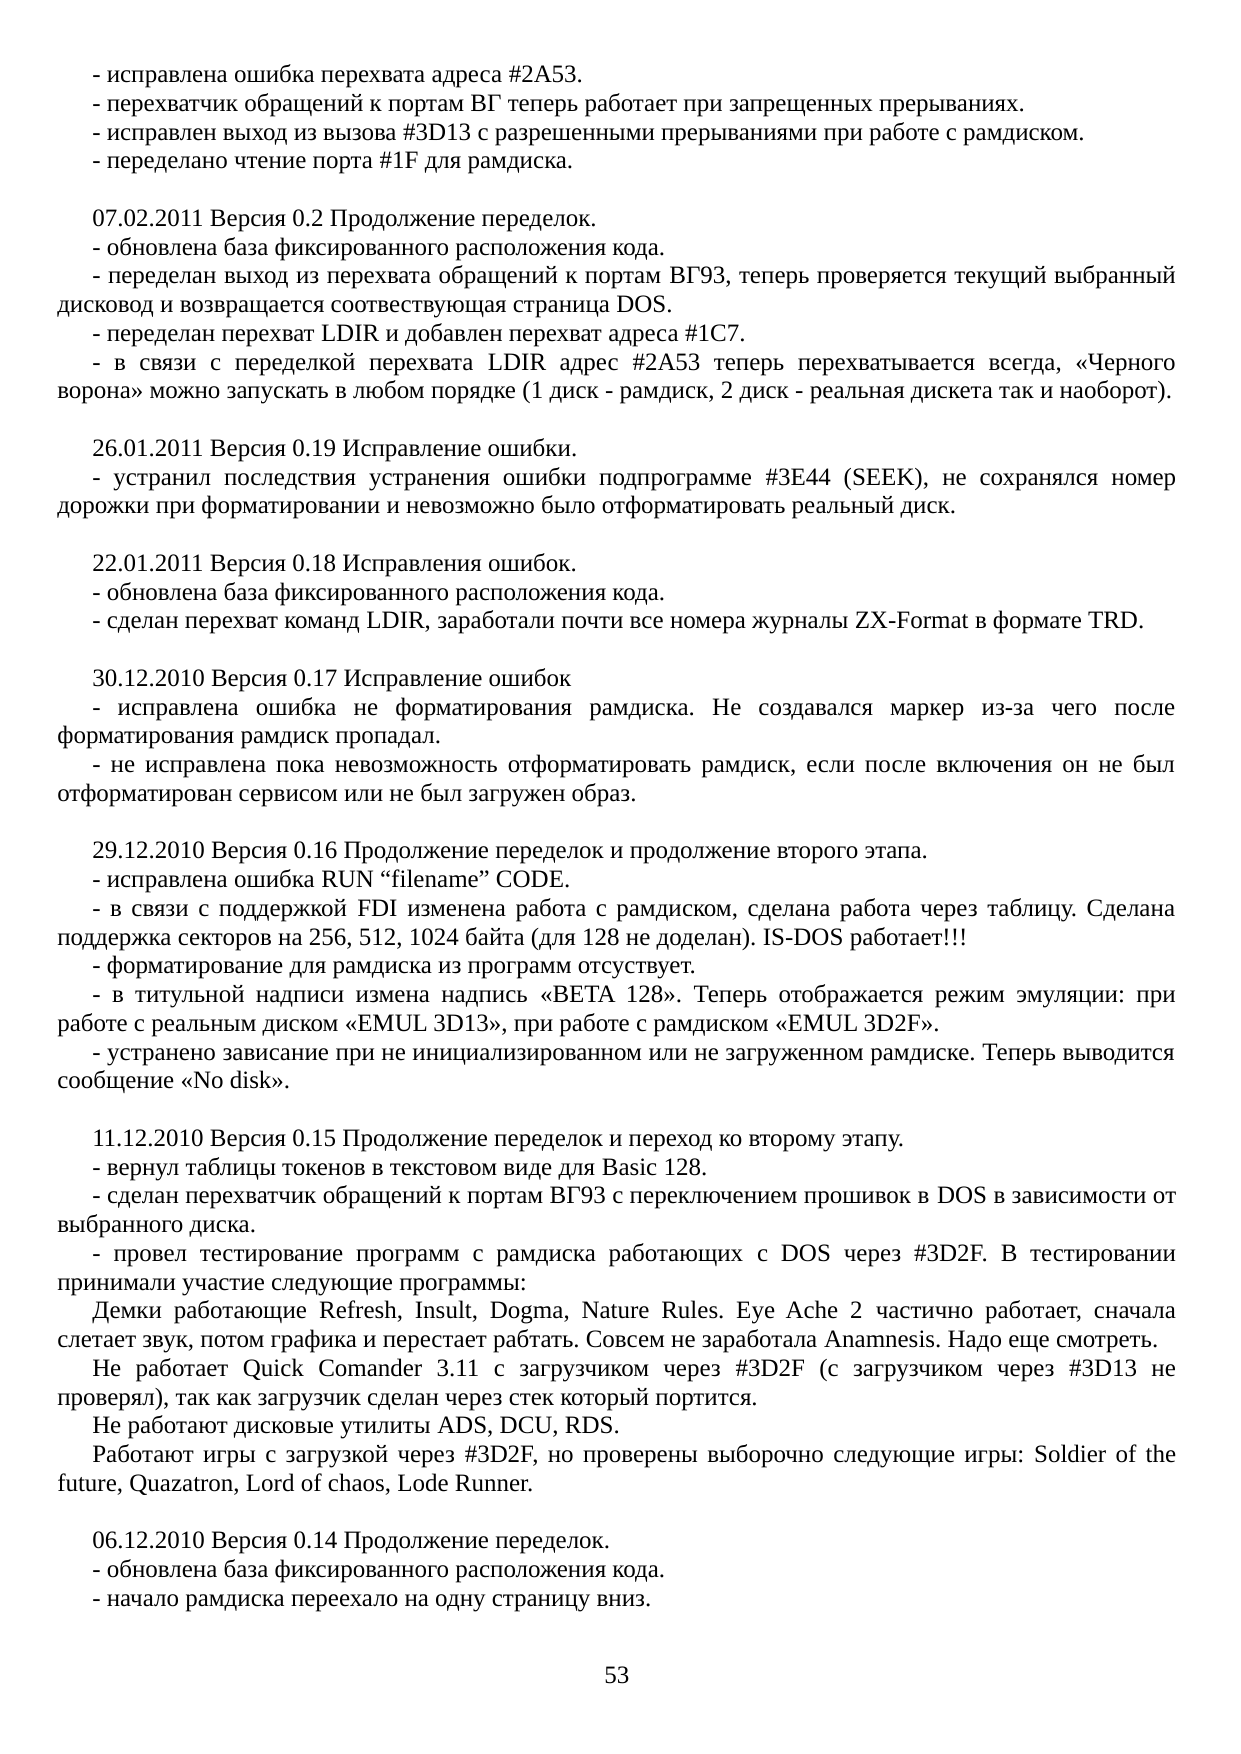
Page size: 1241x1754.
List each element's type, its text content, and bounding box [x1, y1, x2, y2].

text 06.12.2010 Версия 0.14 Продолжение переделок. [57, 1526, 1176, 1554]
text Работают игры с загрузкой через #3D2F, но проверены выборочно следующие игры: Soldier of the future, Quazatron, Lord of chaos, Lode Runner. [57, 1439, 1176, 1497]
text - переделано чтение порта #1F для рамдиска. [57, 146, 1176, 174]
text - устранено зависание при не инициализированном или не загруженном рамдиске. Теперь выводится сообщение «No disk». [57, 1037, 1176, 1094]
text - исправлен выход из вызова #3D13 с разрешенными прерываниями при работе с рамдиском. [57, 117, 1176, 146]
text - в титульной надписи измена надпись «BETA 128». Теперь отображается режим эмуляции: при работе с реальным диском «EMUL 3D13», при работе с рамдиском «EMUL 3D2F». [57, 979, 1176, 1037]
text - переделан выход из перехвата обращений к портам ВГ93, теперь проверяется текущий выбранный дисковод и возвращается соотвествующая страница DOS. [57, 261, 1176, 318]
text - не исправлена пока невозможность отформатировать рамдиск, если после включения он не был отформатирован сервисом или не был загружен образ. [57, 749, 1176, 807]
text 26.01.2011 Версия 0.19 Исправление ошибки. [57, 433, 1176, 462]
text - обновлена база фиксированного расположения кода. [57, 232, 1176, 261]
text - вернул таблицы токенов в текстовом виде для Basic 128. [57, 1152, 1176, 1181]
text - сделан перехват команд LDIR, заработали почти все номера журналы ZX-Format в формате TRD. [57, 606, 1176, 634]
text 22.01.2011 Версия 0.18 Исправления ошибок. [57, 548, 1176, 577]
text 30.12.2010 Версия 0.17 Исправление ошибок [57, 663, 1176, 692]
text Не работают дисковые утилиты ADS, DCU, RDS. [57, 1411, 1176, 1439]
text - обновлена база фиксированного расположения кода. [57, 577, 1176, 606]
text 29.12.2010 Версия 0.16 Продолжение переделок и продолжение второго этапа. [57, 836, 1176, 864]
text 11.12.2010 Версия 0.15 Продолжение переделок и переход ко второму этапу. [57, 1123, 1176, 1152]
text - перехватчик обращений к портам ВГ теперь работает при запрещенных прерываниях. [57, 88, 1176, 117]
text Не работает Quick Comander 3.11 с загрузчиком через #3D2F (с загрузчиком через #3D13 не проверял), так как загрузчик сделан через стек который портится. [57, 1353, 1176, 1411]
text - исправлена ошибка не форматирования рамдиска. Не создавался маркер из-за чего после форматирования рамдиск пропадал. [57, 692, 1176, 749]
text - исправлена ошибка перехвата адреса #2A53. [57, 59, 1176, 88]
text - переделан перехват LDIR и добавлен перехват адреса #1C7. [57, 318, 1176, 347]
text - в связи с переделкой перехвата LDIR адрес #2A53 теперь перехватывается всегда, «Черного ворона» можно запускать в любом порядке (1 диск - рамдиск, 2 диск - реальная дискета так и наоборот). [57, 347, 1176, 404]
text - сделан перехватчик обращений к портам ВГ93 с переключением прошивок в DOS в зависимости от выбранного диска. [57, 1181, 1176, 1238]
text - исправлена ошибка RUN “filename” CODE. [57, 864, 1176, 893]
text Демки работающие Refresh, Insult, Dogma, Nature Rules. Eye Ache 2 частично работает, сначала слетает звук, потом графика и перестает рабтать. Совсем не заработала Anamnesis. Надо еще смотреть. [57, 1296, 1176, 1353]
text - начало рамдиска переехало на одну страницу вниз. [57, 1583, 1176, 1612]
text - устранил последствия устранения ошибки подпрограмме #3E44 (SEEK), не сохранялся номер дорожки при форматировании и невозможно было отформатировать реальный диск. [57, 462, 1176, 519]
text - обновлена база фиксированного расположения кода. [57, 1554, 1176, 1583]
text - в связи с поддержкой FDI изменена работа с рамдиском, сделана работа через таблицу. Сделана поддержка секторов на 256, 512, 1024 байта (для 128 не доделан). IS-DOS работает!!! [57, 893, 1176, 951]
text - форматирование для рамдиска из программ отсуствует. [57, 951, 1176, 979]
text - провел тестирование программ с рамдиска работающих c DOS через #3D2F. В тестировании принимали участие следующие программы: [57, 1238, 1176, 1296]
text 07.02.2011 Версия 0.2 Продолжение переделок. [57, 203, 1176, 232]
